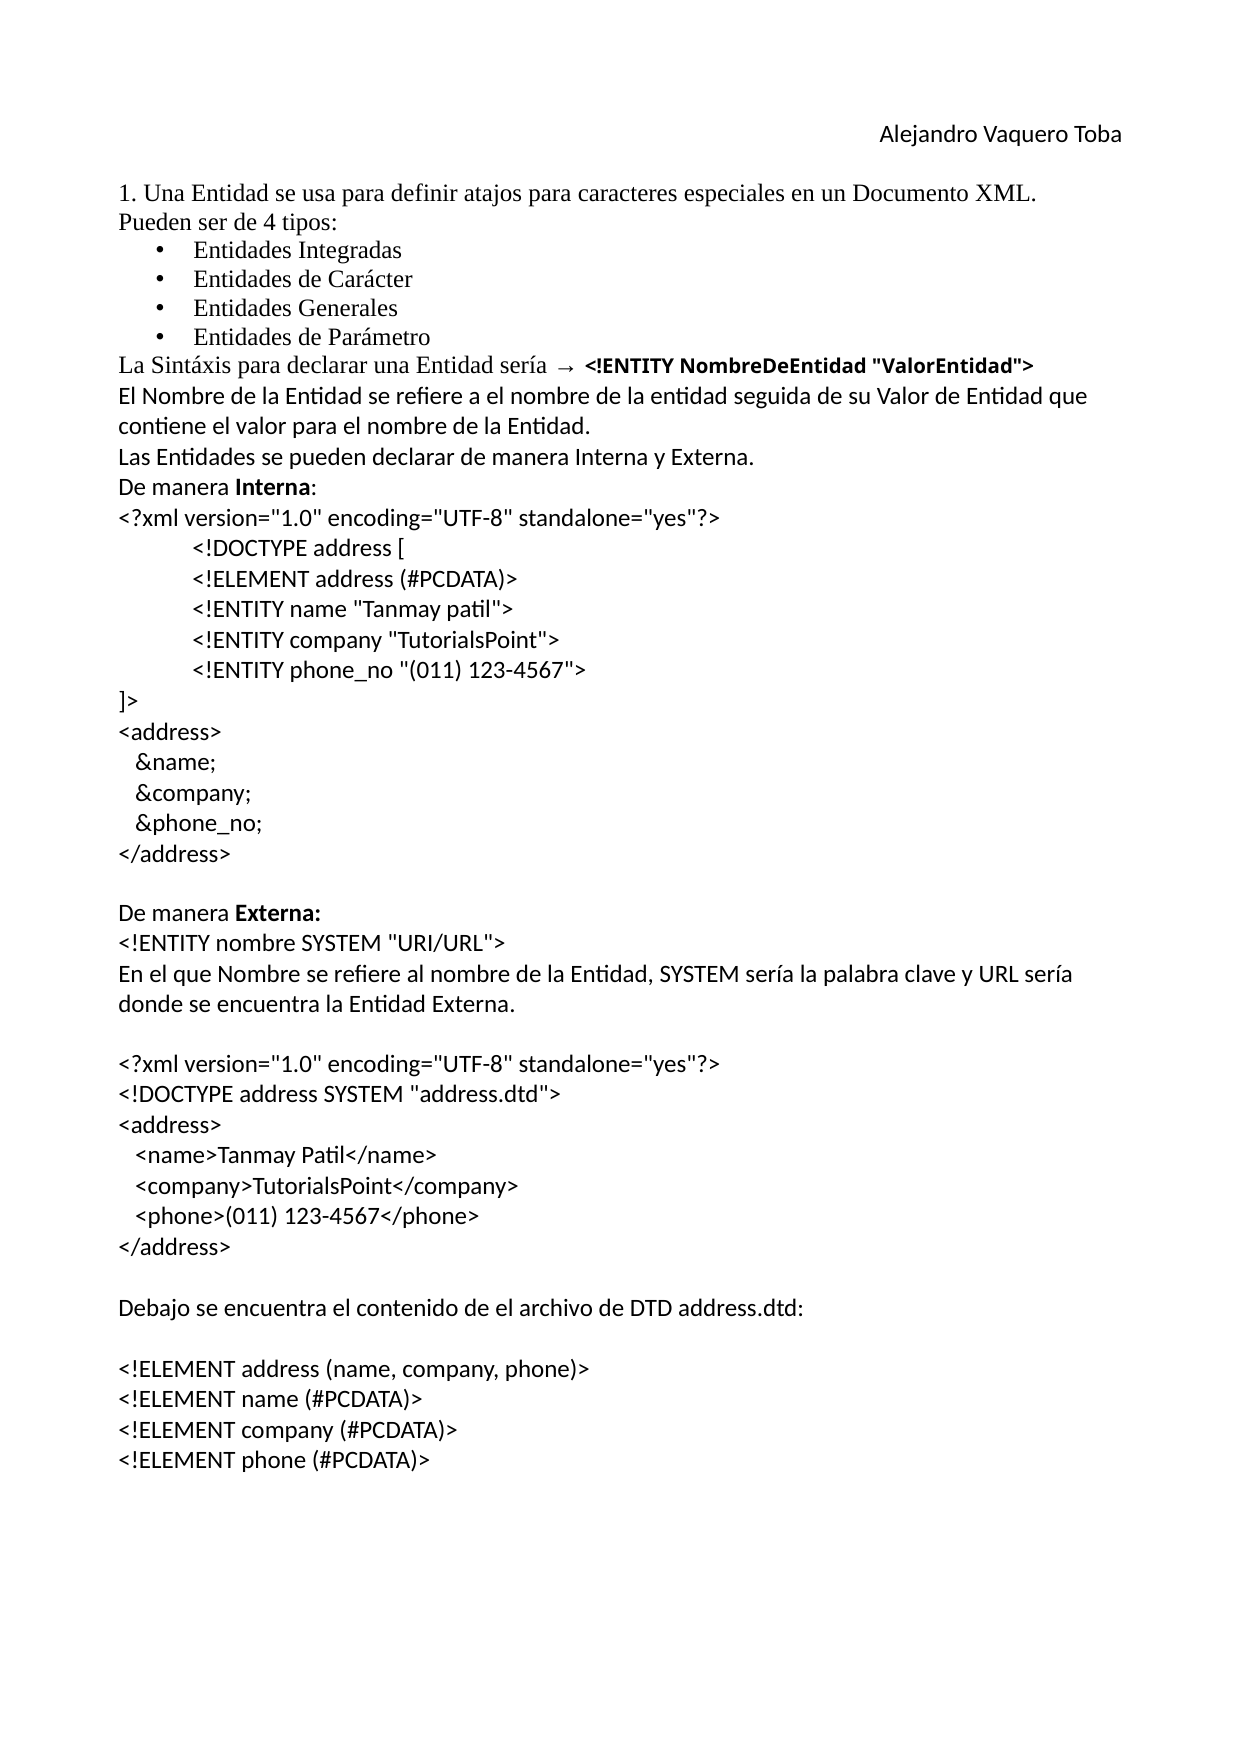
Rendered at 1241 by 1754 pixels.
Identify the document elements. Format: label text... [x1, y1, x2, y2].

text Debajo se encuentra el contenido de el archivo de DTD address.dtd: [118, 1292, 1122, 1322]
text <?xml version="1.0" encoding="UTF-8" standalone="yes"?> [118, 502, 1122, 532]
text <!ELEMENT company (#PCDATA)> [118, 1414, 1122, 1444]
text Pueden ser de 4 tipos: [118, 207, 1122, 236]
text <!DOCTYPE address [ [118, 532, 1122, 563]
text Las Entidades se pueden declarar de manera Interna y Externa. [118, 441, 1122, 471]
text La Sintáxis para declarar una Entidad sería → <!ENTITY NombreDeEntidad "ValorEntidad"> [118, 351, 1122, 380]
text <phone>(011) 123-4567</phone> [118, 1200, 1122, 1231]
text &company; [118, 777, 1122, 807]
text <!ELEMENT name (#PCDATA)> [118, 1383, 1122, 1414]
text &phone_no; [118, 807, 1122, 838]
text <!ENTITY name "Tanmay patil"> [118, 593, 1122, 624]
text <?xml version="1.0" encoding="UTF-8" standalone="yes"?> [118, 1048, 1122, 1078]
text <name>Tanmay Patil</name> [118, 1139, 1122, 1170]
list Entidades de Parámetro [156, 322, 1122, 351]
text <address> [118, 716, 1122, 746]
list Entidades de Carácter [156, 264, 1122, 293]
text <!ELEMENT address (name, company, phone)> [118, 1353, 1122, 1383]
text De manera Externa: [118, 897, 1122, 927]
text ]> [118, 685, 1122, 716]
text 1. Una Entidad se usa para definir atajos para caracteres especiales en un Documento XML. [118, 178, 1122, 207]
text <!ENTITY nombre SYSTEM "URI/URL"> [118, 927, 1122, 958]
text <!DOCTYPE address SYSTEM "address.dtd"> [118, 1078, 1122, 1109]
text En el que Nombre se refiere al nombre de la Entidad, SYSTEM sería la palabra clave y URL sería donde se encuentra la Entidad Externa. [118, 958, 1122, 1019]
text </address> [118, 1231, 1122, 1261]
text </address> [118, 838, 1122, 868]
text &name; [118, 746, 1122, 777]
text <!ENTITY phone_no "(011) 123-4567"> [118, 654, 1122, 685]
text El Nombre de la Entidad se refiere a el nombre de la entidad seguida de su Valor de Entidad que contiene el valor para el nombre de la Entidad. [118, 380, 1122, 441]
text <address> [118, 1109, 1122, 1139]
text <company>TutorialsPoint</company> [118, 1170, 1122, 1200]
text <!ELEMENT phone (#PCDATA)> [118, 1444, 1122, 1475]
list Entidades Generales [156, 293, 1122, 322]
text De manera Interna: [118, 471, 1122, 502]
list Entidades Integradas [156, 236, 1122, 264]
text <!ENTITY company "TutorialsPoint"> [118, 624, 1122, 654]
text <!ELEMENT address (#PCDATA)> [118, 563, 1122, 593]
